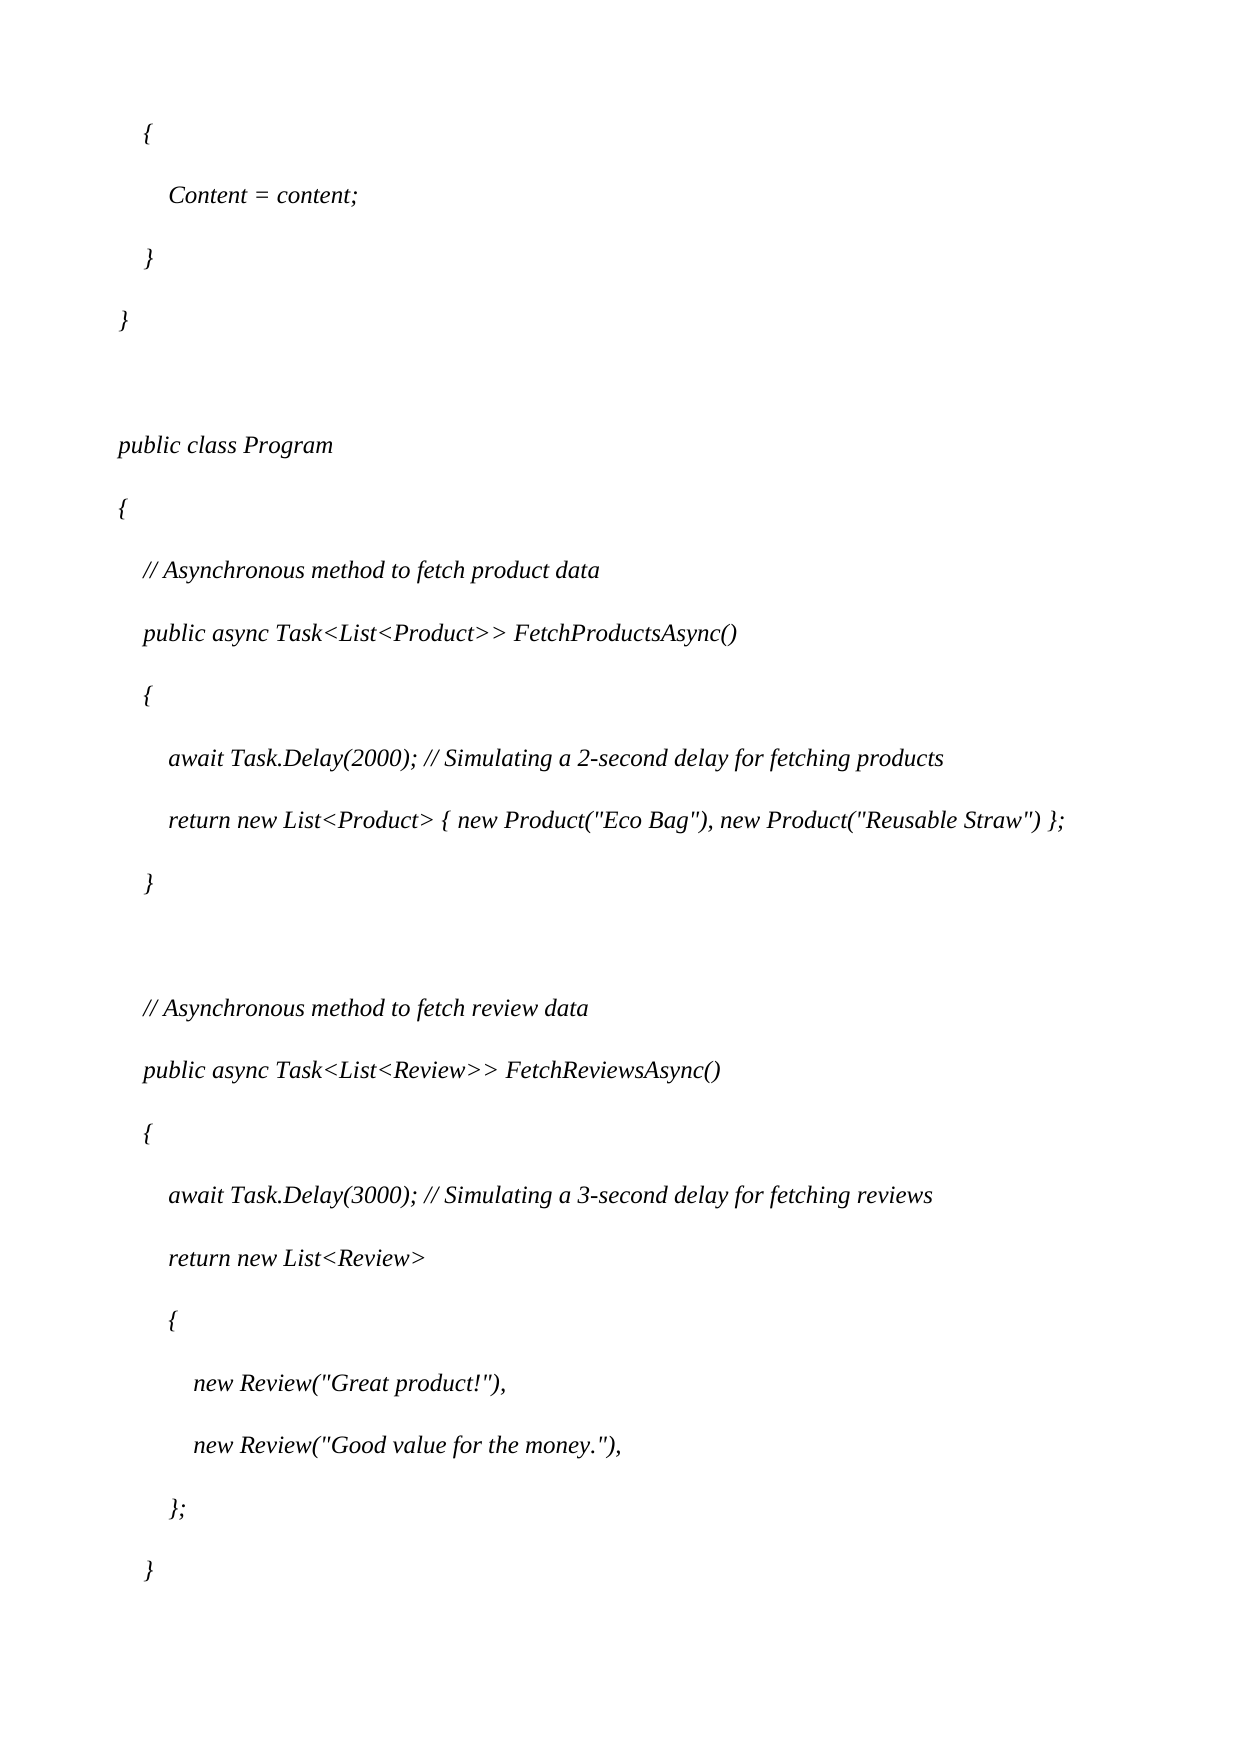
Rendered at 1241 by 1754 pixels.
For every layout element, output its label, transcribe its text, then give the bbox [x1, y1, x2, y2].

text } [118, 306, 1122, 334]
text } [118, 1556, 1122, 1584]
text { [118, 1306, 1122, 1334]
text // Asynchronous method to fetch product data [118, 556, 1122, 584]
text public async Task<List<Review>> FetchReviewsAsync() [118, 1056, 1122, 1084]
text } [118, 868, 1122, 897]
text await Task.Delay(3000); // Simulating a 3-second delay for fetching reviews [118, 1181, 1122, 1209]
text } [118, 243, 1122, 272]
text await Task.Delay(2000); // Simulating a 2-second delay for fetching products [118, 743, 1122, 772]
text return new List<Product> { new Product("Eco Bag"), new Product("Reusable Straw") }; [118, 806, 1122, 834]
text public async Task<List<Product>> FetchProductsAsync() [118, 618, 1122, 647]
text { [118, 1118, 1122, 1147]
text return new List<Review> [118, 1243, 1122, 1272]
text Content = content; [118, 181, 1122, 209]
text public class Program [118, 431, 1122, 459]
text new Review("Good value for the money."), [118, 1431, 1122, 1459]
text { [118, 493, 1122, 522]
text new Review("Great product!"), [118, 1368, 1122, 1397]
text // Asynchronous method to fetch review data [118, 993, 1122, 1022]
text { [118, 118, 1122, 147]
text { [118, 681, 1122, 709]
text }; [118, 1493, 1122, 1522]
